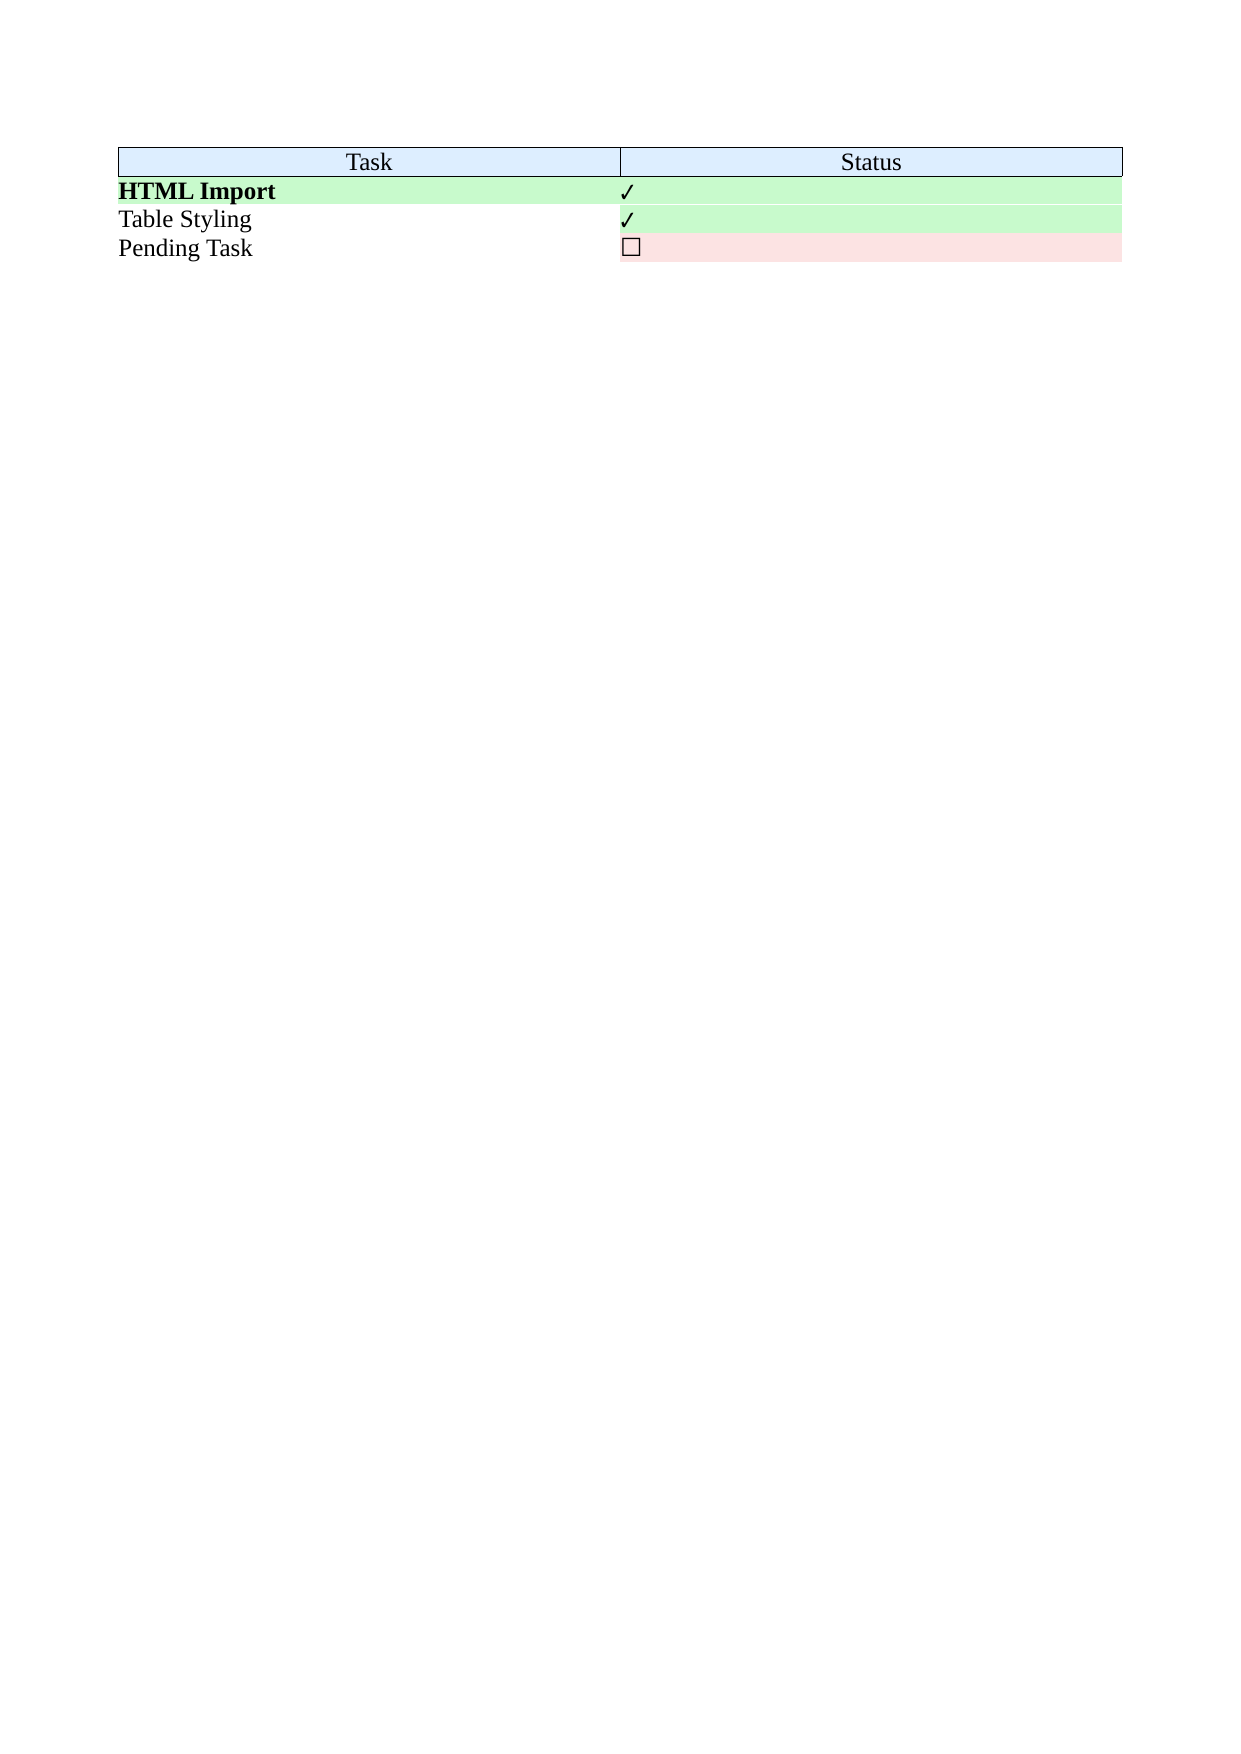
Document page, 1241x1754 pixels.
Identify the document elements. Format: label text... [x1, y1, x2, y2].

table_cell ✔ [620, 177, 1122, 204]
table_cell Pending Task [118, 233, 620, 262]
table_header Task [119, 148, 620, 176]
table_cell ☐ [620, 233, 1122, 262]
table_header Status [621, 148, 1122, 176]
table_cell HTML Import [118, 177, 620, 204]
table_cell Table Styling [118, 205, 620, 233]
table_cell ✔ [620, 205, 1122, 233]
